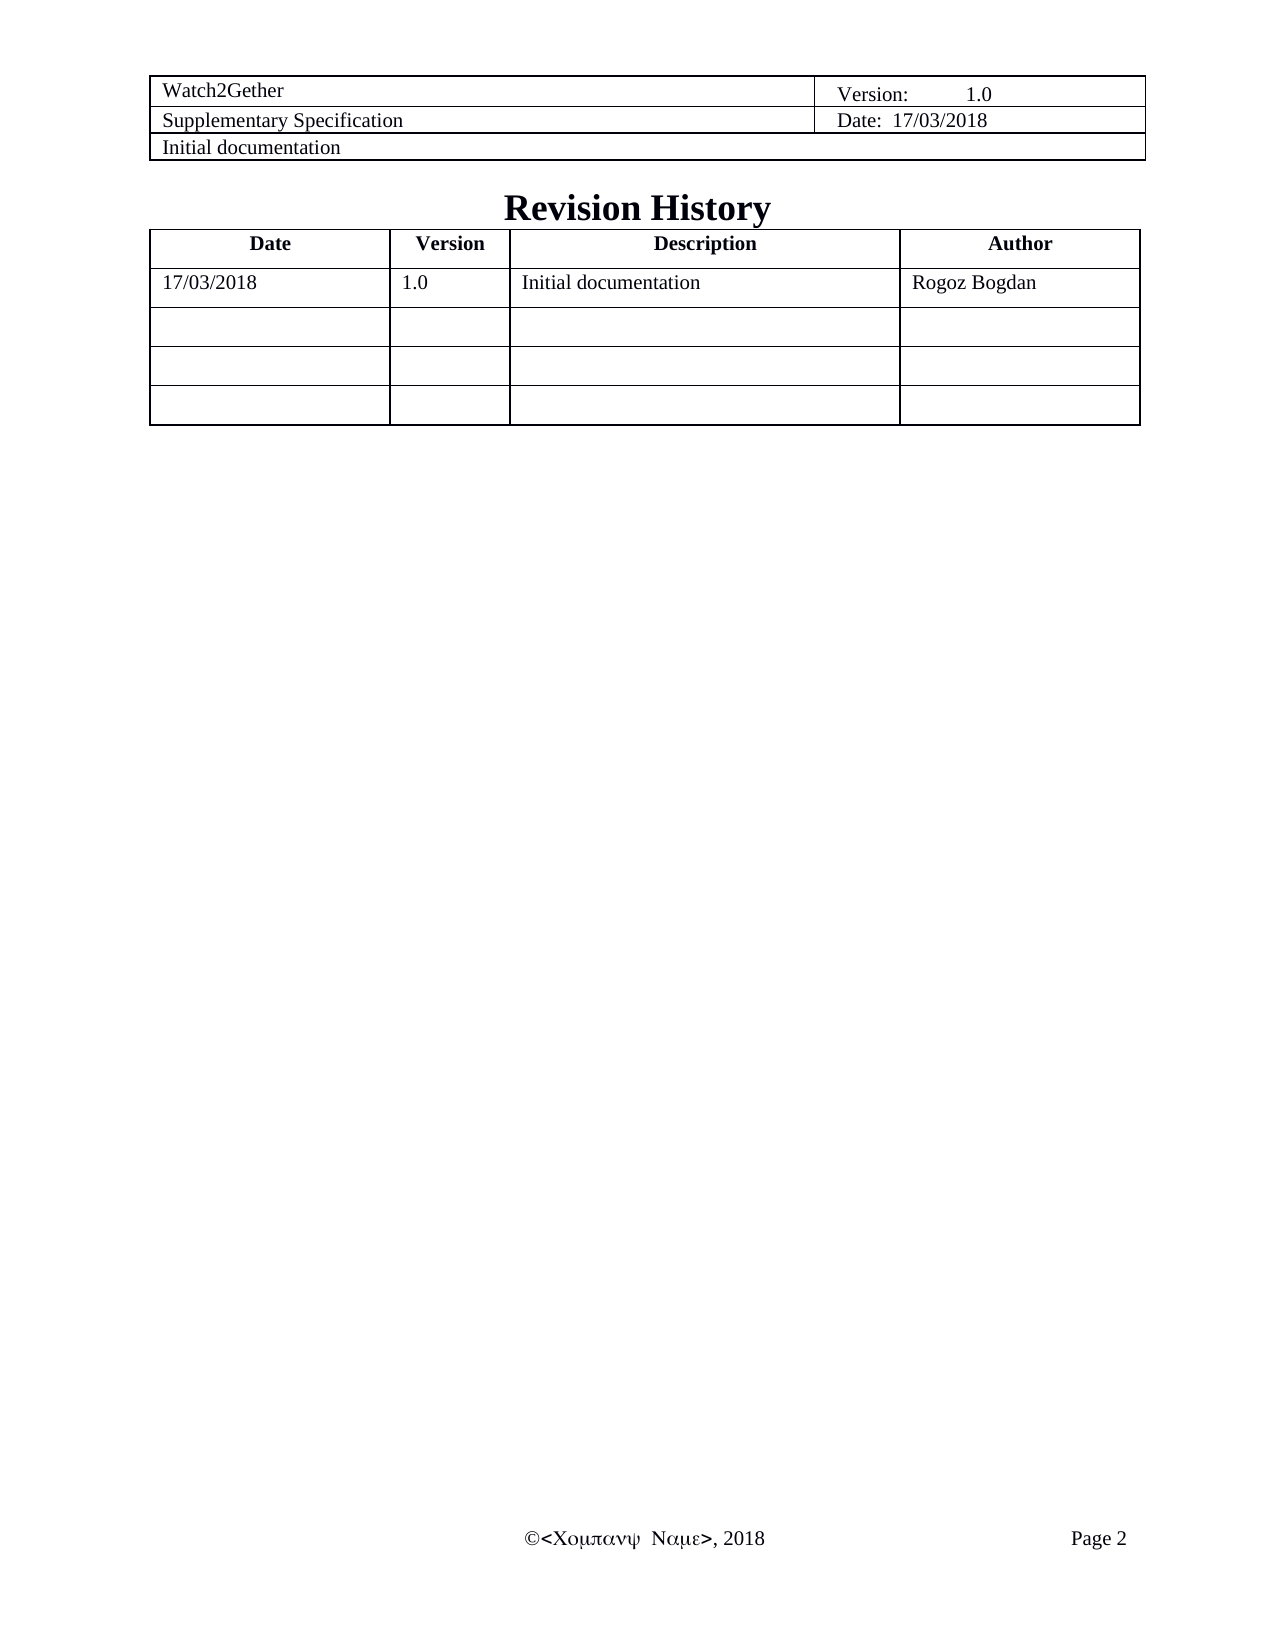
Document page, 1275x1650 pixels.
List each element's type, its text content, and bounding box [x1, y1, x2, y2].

table_header Author [901, 230, 1139, 268]
table_cell [901, 386, 1139, 424]
table_cell [511, 347, 899, 385]
table_cell Initial documentation [511, 269, 899, 307]
table_cell [391, 308, 509, 346]
table_cell [151, 347, 389, 385]
table_cell 17/03/2018 [151, 269, 389, 307]
table_cell [151, 386, 389, 424]
table_header Description [511, 230, 899, 268]
table_header Version [391, 230, 509, 268]
table_cell 1.0 [391, 269, 509, 307]
table_cell [391, 347, 509, 385]
table_cell [511, 308, 899, 346]
table_cell [901, 308, 1139, 346]
table_cell [151, 308, 389, 346]
title Revision History [150, 185, 1125, 228]
table_header Date [151, 230, 389, 268]
table_cell Rogoz Bogdan [901, 269, 1139, 307]
table_cell [901, 347, 1139, 385]
table_cell [391, 386, 509, 424]
table_cell [511, 386, 899, 424]
